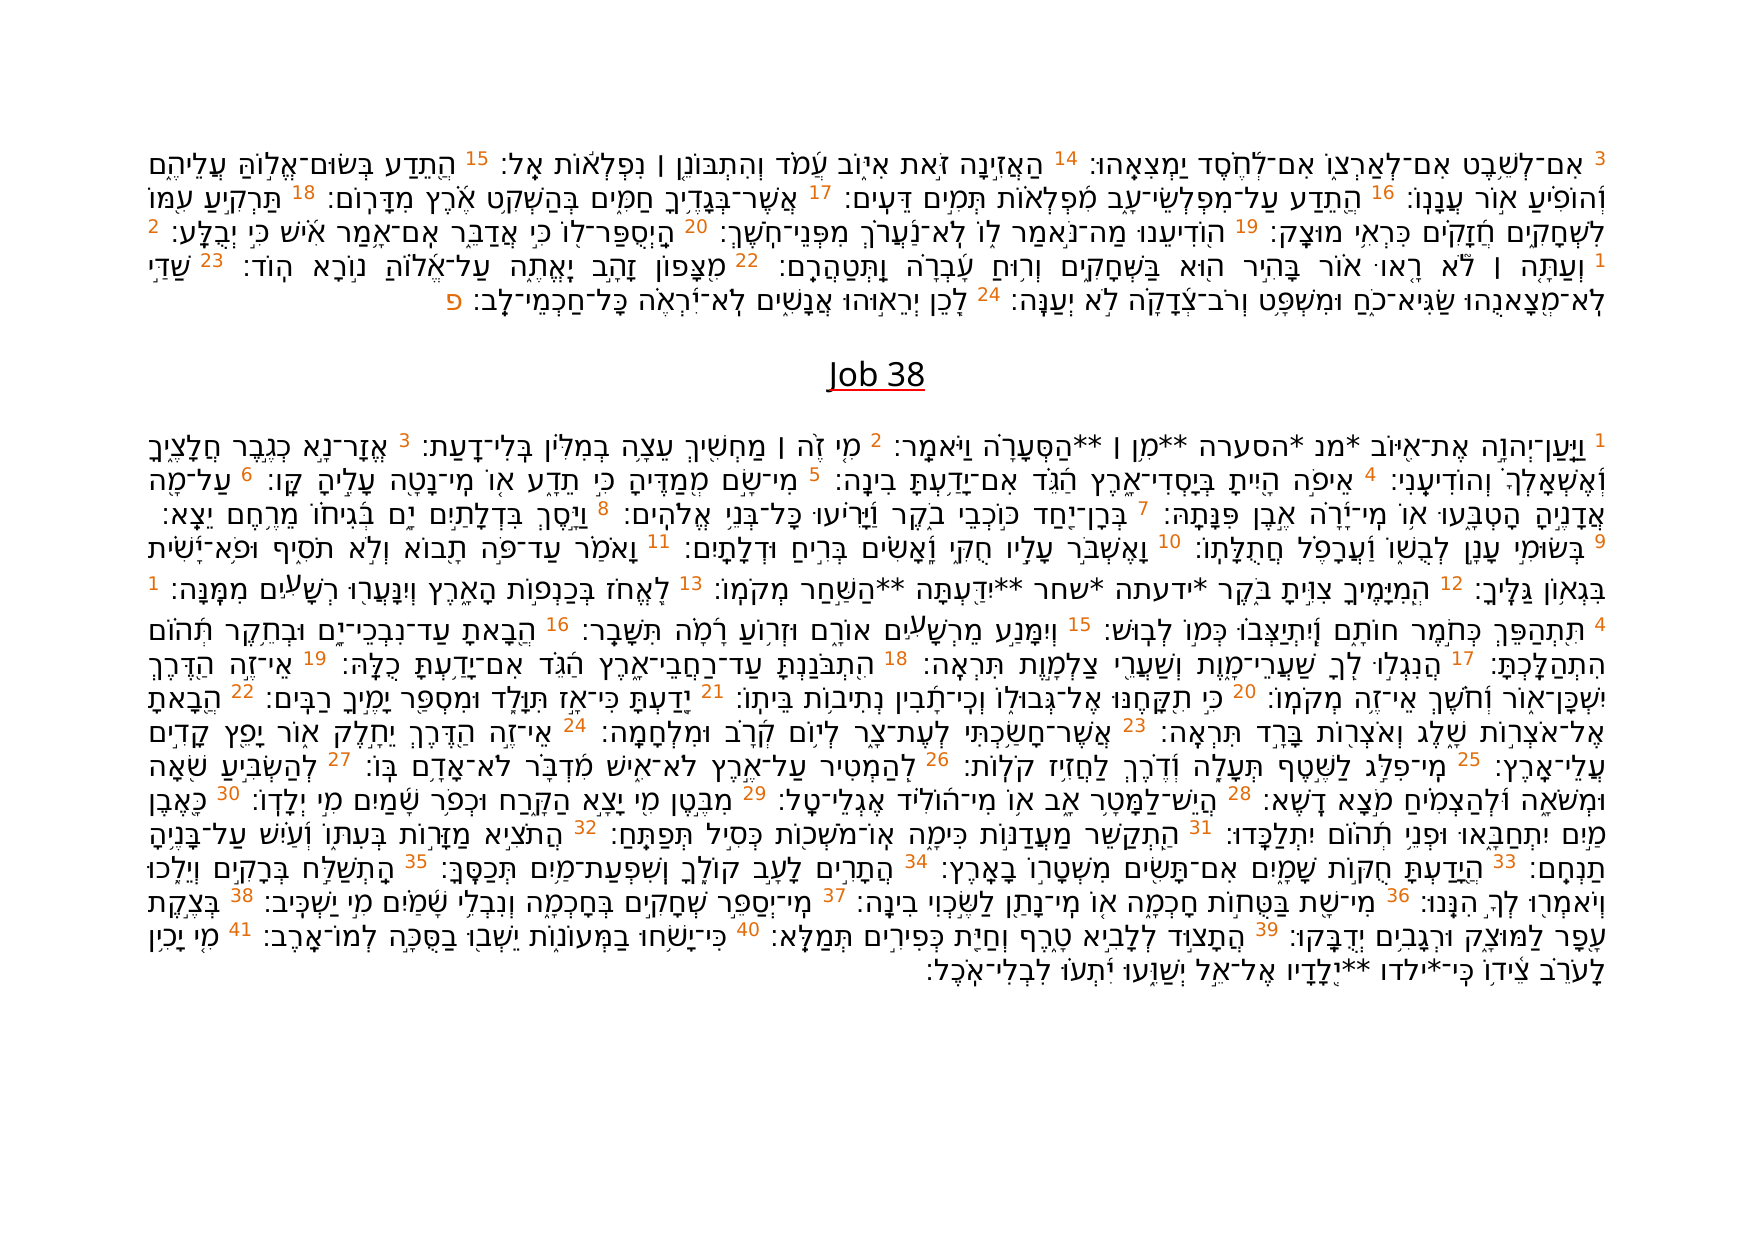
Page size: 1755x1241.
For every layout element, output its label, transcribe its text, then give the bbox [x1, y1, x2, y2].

text Job 38 [148, 351, 1606, 396]
text 1 וַיַּֽעַן־יְהוָ֣ה אֶת־אִ֭יּוֹב *מנ *הסערה **מִ֥ן ׀ **הַסְּעָרָ֗ה וַיֹּאמַֽר׃ ‬‬‬2 מִ֤י זֶ֨ה ׀ מַחְשִׁ֖יךְ עֵצָ֥ה בְמִלִּ֗ין בְּֽלִי־דָֽעַת׃ ‬‬3 אֱזָר־נָ֣א כְגֶ֣בֶר חֲלָצֶ֑יךָ וְ֝אֶשְׁאָלְךָ֗ וְהוֹדִיעֵֽנִי׃ ‬‬4 אֵיפֹ֣ה הָ֭יִיתָ בְּיָסְדִי־אָ֑רֶץ הַ֝גֵּ֗ד אִם־יָדַ֥עְתָּ בִינָֽה׃ ‬‬5 מִי־שָׂ֣ם מְ֭מַדֶּיהָ כִּ֣י תֵדָ֑ע א֤וֹ מִֽי־נָטָ֖ה עָלֶ֣יהָ קָּֽו׃ ‬‬6 עַל־מָ֭ה אֲדָנֶ֣יהָ הָטְבָּ֑עוּ א֥וֹ מִֽי־יָ֝רָ֗ה אֶ֣בֶן פִּנָּתָֽהּ׃ ‬‬7 בְּרָן־יַ֭חַד כּ֣וֹכְבֵי בֹ֑קֶר וַ֝יָּרִ֗יעוּ כָּל־בְּנֵ֥י אֱלֹהִֽים׃ ‬‬8 וַיָּ֣סֶךְ בִּדְלָתַ֣יִם יָ֑ם בְּ֝גִיח֗וֹ מֵרֶ֥חֶם יֵצֵֽא׃ ‬‬9 בְּשׂוּמִ֣י עָנָ֣ן לְבֻשׁ֑וֹ וַ֝עֲרָפֶ֗ל חֲתֻלָּתֽוֹ׃ ‬‬10 וָאֶשְׁבֹּ֣ר עָלָ֣יו חֻקִּ֑י וָֽ֝אָשִׂ֗ים בְּרִ֣יחַ וּדְלָתָֽיִם׃ ‬‬11 וָאֹמַ֗ר עַד־פֹּ֣ה תָ֭בוֹא וְלֹ֣א תֹסִ֑יף וּפֹ֥א־יָ֝שִׁ֗ית בִּגְא֥וֹן גַּלֶּֽיךָ׃ ‬‬12 הְֽ֭מִיָּמֶיךָ צִוִּ֣יתָ בֹּ֑קֶר *ידעתה *שחר **יִדַּ֖עְתָּה **הַשַּׁ֣חַר מְקֹמֽוֹ׃ ‬‬13 לֶ֭אֱחֹז בְּכַנְפ֣וֹת הָאָ֑רֶץ וְיִנָּעֲר֖וּ רְשָׁעִ֣ים מִמֶּֽנָּה׃ ‬‬14 תִּ֭תְהַפֵּךְ כְּחֹ֣מֶר חוֹתָ֑ם וְ֝יִֽתְיַצְּב֗וּ כְּמ֣וֹ לְבֽוּשׁ׃ ‬‬15 וְיִמָּנַ֣ע מֵרְשָׁעִ֣ים אוֹרָ֑ם וּזְר֥וֹעַ רָ֝מָ֗ה תִּשָּׁבֵֽר׃ ‬‬16 הֲ֭בָאתָ עַד־נִבְכֵי־יָ֑ם וּבְחֵ֥קֶר תְּ֝ה֗וֹם הִתְהַלָּֽכְתָּ׃ ‬‬17 הֲנִגְל֣וּ לְ֭ךָ שַׁעֲרֵי־מָ֑וֶת וְשַׁעֲרֵ֖י צַלְמָ֣וֶת תִּרְאֶֽה׃ ‬‬18 הִ֭תְבֹּנַנְתָּ עַד־רַחֲבֵי־אָ֑רֶץ הַ֝גֵּ֗ד אִם־יָדַ֥עְתָּ כֻלָּֽהּ׃ ‬‬19 אֵי־זֶ֣ה הַ֭דֶּרֶךְ יִשְׁכָּן־א֑וֹר וְ֝חֹ֗שֶׁךְ אֵי־זֶ֥ה מְקֹמֽוֹ׃ ‬‬20 כִּ֣י תִ֭קָּחֶנּוּ אֶל־גְּבוּל֑וֹ וְכִֽי־תָ֝בִין נְתִיב֥וֹת בֵּיתֽוֹ׃ ‬‬21 יָ֭דַעְתָּ כִּי־אָ֣ז תִּוָּלֵ֑ד וּמִסְפַּ֖ר יָמֶ֣יךָ רַבִּֽים׃ ‬‬22 הֲ֭בָאתָ אֶל־אֹצְר֣וֹת שָׁ֑לֶג וְאֹצְר֖וֹת בָּרָ֣ד תִּרְאֶֽה׃ ‬‬23 אֲשֶׁר־חָשַׂ֥כְתִּי לְעֶת־צָ֑ר לְי֥וֹם קְ֝רָ֗ב וּמִלְחָמָֽה׃ ‬‬24 אֵי־זֶ֣ה הַ֭דֶּרֶךְ יֵחָ֣לֶק א֑וֹר יָפֵ֖ץ קָדִ֣ים עֲלֵי־אָֽרֶץ׃ ‬‬25 מִֽי־פִלַּ֣ג לַשֶּׁ֣טֶף תְּעָלָ֑ה וְ֝דֶ֗רֶךְ לַחֲזִ֥יז קֹלֽוֹת׃ ‬‬26 לְ֭הַמְטִיר עַל־אֶ֣רֶץ לֹא־אִ֑ישׁ מִ֝דְבָּ֗ר לֹא־אָדָ֥ם בּֽוֹ׃ ‬‬27 לְהַשְׂבִּ֣יעַ שֹׁ֭אָה וּמְשֹׁאָ֑ה וּ֝לְהַצְמִ֗יחַ מֹ֣צָא דֶֽשֶׁא׃ ‬‬28 הֲיֵשׁ־לַמָּטָ֥ר אָ֑ב א֥וֹ מִי־ה֝וֹלִ֗יד אֶגְלֵי־טָֽל׃ ‬‬29 מִבֶּ֣טֶן מִ֭י יָצָ֣א הַקָּ֑רַח וּכְפֹ֥ר שָׁ֝מַיִם מִ֣י יְלָדֽוֹ׃ ‬‬30 כָּ֭אֶבֶן מַ֣יִם יִתְחַבָּ֑אוּ וּפְנֵ֥י תְ֝ה֗וֹם יִתְלַכָּֽדוּ׃ ‬‬31 הַֽ֭תְקַשֵּׁר מַעֲדַנּ֣וֹת כִּימָ֑ה אֽוֹ־מֹשְׁכ֖וֹת כְּסִ֣יל תְּפַתֵּֽחַ׃ ‬‬32 הֲתֹצִ֣יא מַזָּר֣וֹת בְּעִתּ֑וֹ וְ֝עַ֗יִשׁ עַל־בָּנֶ֥יהָ תַנְחֵֽם׃ ‬‬33 הֲ֭יָדַעְתָּ חֻקּ֣וֹת שָׁמָ֑יִם אִם־תָּשִׂ֖ים מִשְׁטָר֣וֹ בָאָֽרֶץ׃ ‬‬34 הֲתָרִ֣ים לָעָ֣ב קוֹלֶ֑ךָ וְֽשִׁפְעַת־מַ֥יִם תְּכַסֶּֽךָּ׃ ‬‬35 הֽ͏ַתְשַׁלַּ֣ח בְּרָקִ֣ים וְיֵלֵ֑כוּ וְיֹאמְר֖וּ לְךָ֣ הִנֵּֽנוּ׃ ‬‬36 מִי־שָׁ֭ת בַּטֻּח֣וֹת חָכְמָ֑ה א֤וֹ מִֽי־נָתַ֖ן לַשֶּׂ֣כְוִי בִינָֽה׃ ‬‬37 מִֽי־יְסַפֵּ֣ר שְׁחָקִ֣ים בְּחָכְמָ֑ה וְנִבְלֵ֥י שָׁ֝מַ֗יִם מִ֣י יַשְׁכִּֽיב׃ ‬‬38 בְּצֶ֣קֶת עָ֭פָר לַמּוּצָ֑ק וּרְגָבִ֥ים יְדֻבָּֽקוּ׃ ‬‬39 הֲתָצ֣וּד לְלָבִ֣יא טָ֑רֶף וְחַיַּ֖ת כְּפִירִ֣ים תְּמַלֵּֽא׃ ‬‬40 כִּי־יָשֹׁ֥חוּ בַמְּעוֹנ֑וֹת יֵשְׁב֖וּ בַסֻּכָּ֣ה לְמוֹ־אָֽרֶב׃ ‬‬41 מִ֤י יָכִ֥ין לָעֹרֵ֗ב צֵ֫יד֥וֹ כִּֽי־*ילדו **יְ֭לָדָיו אֶל־אֵ֣ל יְשַׁוֵּ֑עוּ יִ֝תְע֗וּ לִבְלִי־אֹֽכֶל׃ ‬‬ [148, 429, 1606, 987]
text 1 אַף־לְ֭זֹאת יֶחֱרַ֣ד לִבִּ֑י וְ֝יִתַּ֗ר מִמְּקוֹמֽוֹ׃ 2 שִׁמְע֤וּ שָׁמ֣וֹעַ בְּרֹ֣גֶז קֹל֑וֹ וְ֝הֶ֗גֶה מִפִּ֥יו יֵצֵֽא׃ ‬‬3 תַּֽחַת־כָּל־הַשָּׁמַ֥יִם יִשְׁרֵ֑הוּ וְ֝אוֹר֗וֹ עַל־כַּנְפ֥וֹת הָאָֽרֶץ׃ ‬‬4 אַחֲרָ֤יו ׀ יִשְׁאַג־ק֗וֹל יַ֭רְעֵם בְּק֣וֹל גְּאוֹנ֑וֹ וְלֹ֥א יְ֝עַקְּבֵ֗ם כִּֽי־יִשָּׁמַ֥ע קוֹלֽוֹ׃ ‬‬5 יַרְעֵ֤ם אֵ֣ל בְּ֭קוֹלוֹ נִפְלָא֑וֹת עֹשֶׂ֥ה גְ֝דֹל֗וֹת וְלֹ֣א נֵדָֽע׃ ‬‬6 כִּ֤י לַשֶּׁ֨לַג ׀ יֹאמַ֗ר הֱוֵ֫א אָ֥רֶץ וְגֶ֥שֶׁם מָטָ֑ר וְ֝גֶ֗שֶׁם מִטְר֥וֹת עֻזּֽוֹ׃ ‬‬7 בְּיַד־כָּל־אָדָ֥ם יַחְתּ֑וֹם לָ֝דַ֗עַת כָּל־אַנְשֵׁ֥י מַעֲשֵֽׂהוּ׃ ‬‬8 וַתָּבֹ֣א חַיָּ֣ה בְמוֹ־אָ֑רֶב וּבִמְע֖וֹנֹתֶ֣יהָ תִשְׁכֹּֽן׃ ‬‬9 מִן־הַ֭חֶדֶר תָּב֣וֹא סוּפָ֑ה וּֽמִמְּזָרִ֥ים קָרָֽה׃ ‬‬10 מִנִּשְׁמַת־אֵ֥ל יִתֶּן־קָ֑רַח וְרֹ֖חַב מַ֣יִם בְּמוּצָֽק׃ ‬‬11 אַף־בְּ֭רִי יַטְרִ֣יחַ עָ֑ב יָ֝פִ֗יץ עֲנַ֣ן אוֹרֽוֹ׃ ‬‬12 וְה֤וּא מְסִבּ֨וֹת ׀ מִתְהַפֵּ֣ךְ *בתחבולתו **בְּתַחְבּוּלֹתָ֣יו לְפָעֳלָ֑ם כֹּ֖ל אֲשֶׁ֥ר יְצַוֵּ֓ם ׀ עַל־פְּנֵ֖י תֵבֵ֣ל אָֽרְצָה׃ ‬‬13 אִם־לְשֵׁ֥בֶט אִם־לְאַרְצ֑וֹ אִם־לְ֝חֶ֗סֶד יַמְצִאֵֽהוּ׃ ‬‬14 הַאֲזִ֣ינָה זֹּ֣את אִיּ֑וֹב עֲ֝מֹ֗ד וְהִתְבּוֹנֵ֤ן ׀ נִפְלְא֬וֹת אֵֽל׃ ‬‬15 הֲ֭תֵדַע בְּשׂוּם־אֱל֣וֹהַּ עֲלֵיהֶ֑ם וְ֝הוֹפִ֗יעַ א֣וֹר עֲנָנֽוֹ׃ ‬‬16 הֲ֭תֵדַע עַל־מִפְלְשֵׂי־עָ֑ב מִ֝פְלְא֗וֹת תְּמִ֣ים דֵּעִֽים׃ ‬‬17 אֲשֶׁר־בְּגָדֶ֥יךָ חַמִּ֑ים בְּהַשְׁקִ֥ט אֶ֝֗רֶץ מִדָּרֽוֹם׃ ‬‬18 תַּרְקִ֣יעַ עִ֭מּוֹ לִשְׁחָקִ֑ים חֲ֝זָקִ֗ים כִּרְאִ֥י מוּצָֽק׃ ‬‬19 ה֭וֹדִיעֵנוּ מַה־נֹּ֣אמַר ל֑וֹ לֹֽא־נַ֝עֲרֹ֗ךְ מִפְּנֵי־חֹֽשֶׁךְ׃ ‬‬20 הֽ͏ַיְסֻפַּר־ל֖וֹ כִּ֣י אֲדַבֵּ֑ר אִֽם־אָ֥מַר אִ֝֗ישׁ כִּ֣י יְבֻלָּֽע׃ ‬‬21 וְעַתָּ֤ה ׀ לֹ֘א רָ֤אוּ א֗וֹר בָּהִ֣יר ה֭וּא בַּשְּׁחָקִ֑ים וְר֥וּחַ עָ֝בְרָ֗ה וַֽתְּטַהֲרֵֽם׃ ‬‬22 מִ֭צָּפוֹן זָהָ֣ב יֶֽאֱתֶ֑ה עַל־אֱ֝ל֗וֹהַּ נ֣וֹרָא הֽוֹד׃ ‬‬23 שַׁדַּ֣י לֹֽא־מְ֭צָאנֻהוּ שַׂגִּיא־כֹ֑חַ וּמִשְׁפָּ֥ט וְרֹב־צְ֝דָקָ֗ה לֹ֣א יְעַנֶּֽה׃ ‬‬24 לָ֭כֵן יְרֵא֣וּהוּ אֲנָשִׁ֑ים לֹֽא־יִ֝רְאֶ֗ה כָּל־חַכְמֵי־לֵֽב׃ פ ‬‬ [148, 148, 1606, 317]
